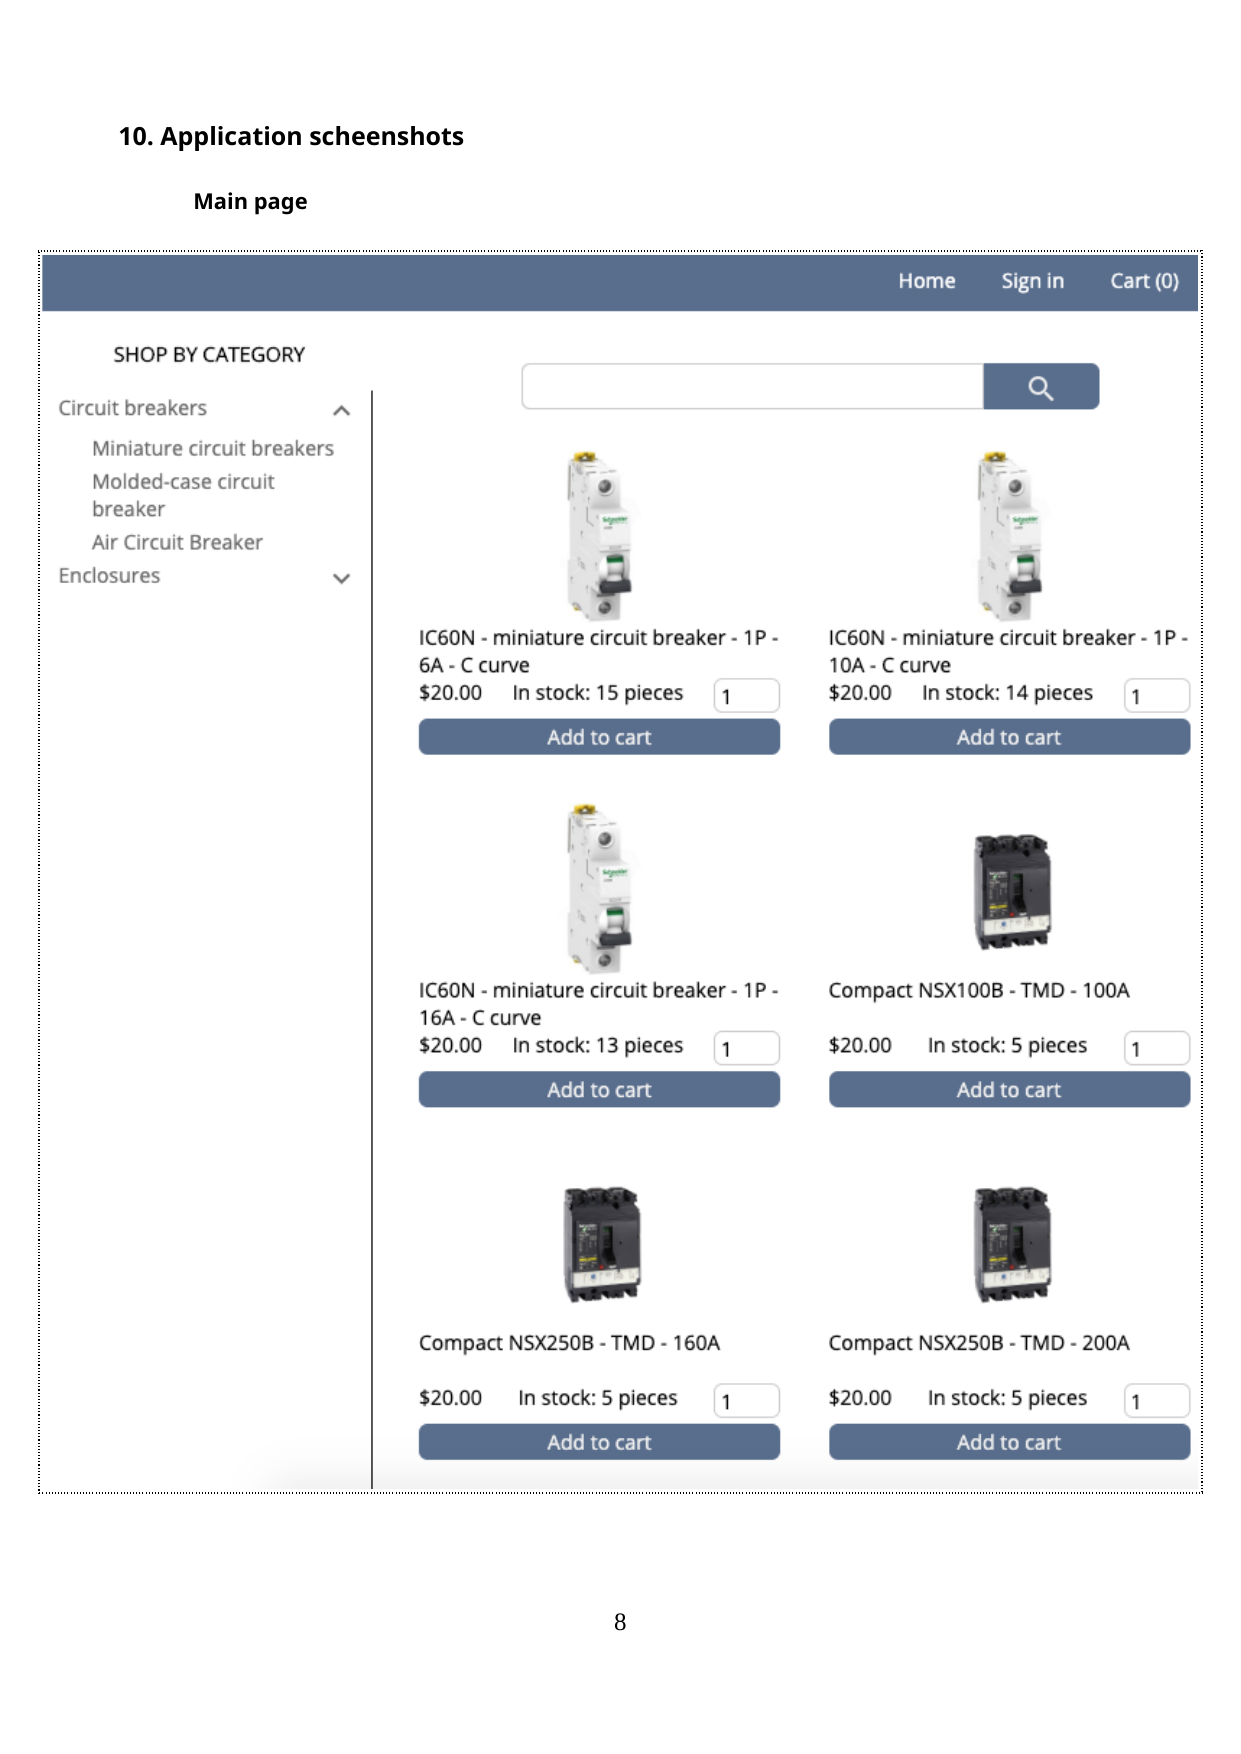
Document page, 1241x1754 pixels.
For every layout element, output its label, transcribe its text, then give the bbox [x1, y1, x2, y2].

text 10. Application scheenshots [118, 118, 1122, 152]
picture [42, 255, 1198, 1489]
text Main page [118, 186, 1122, 216]
